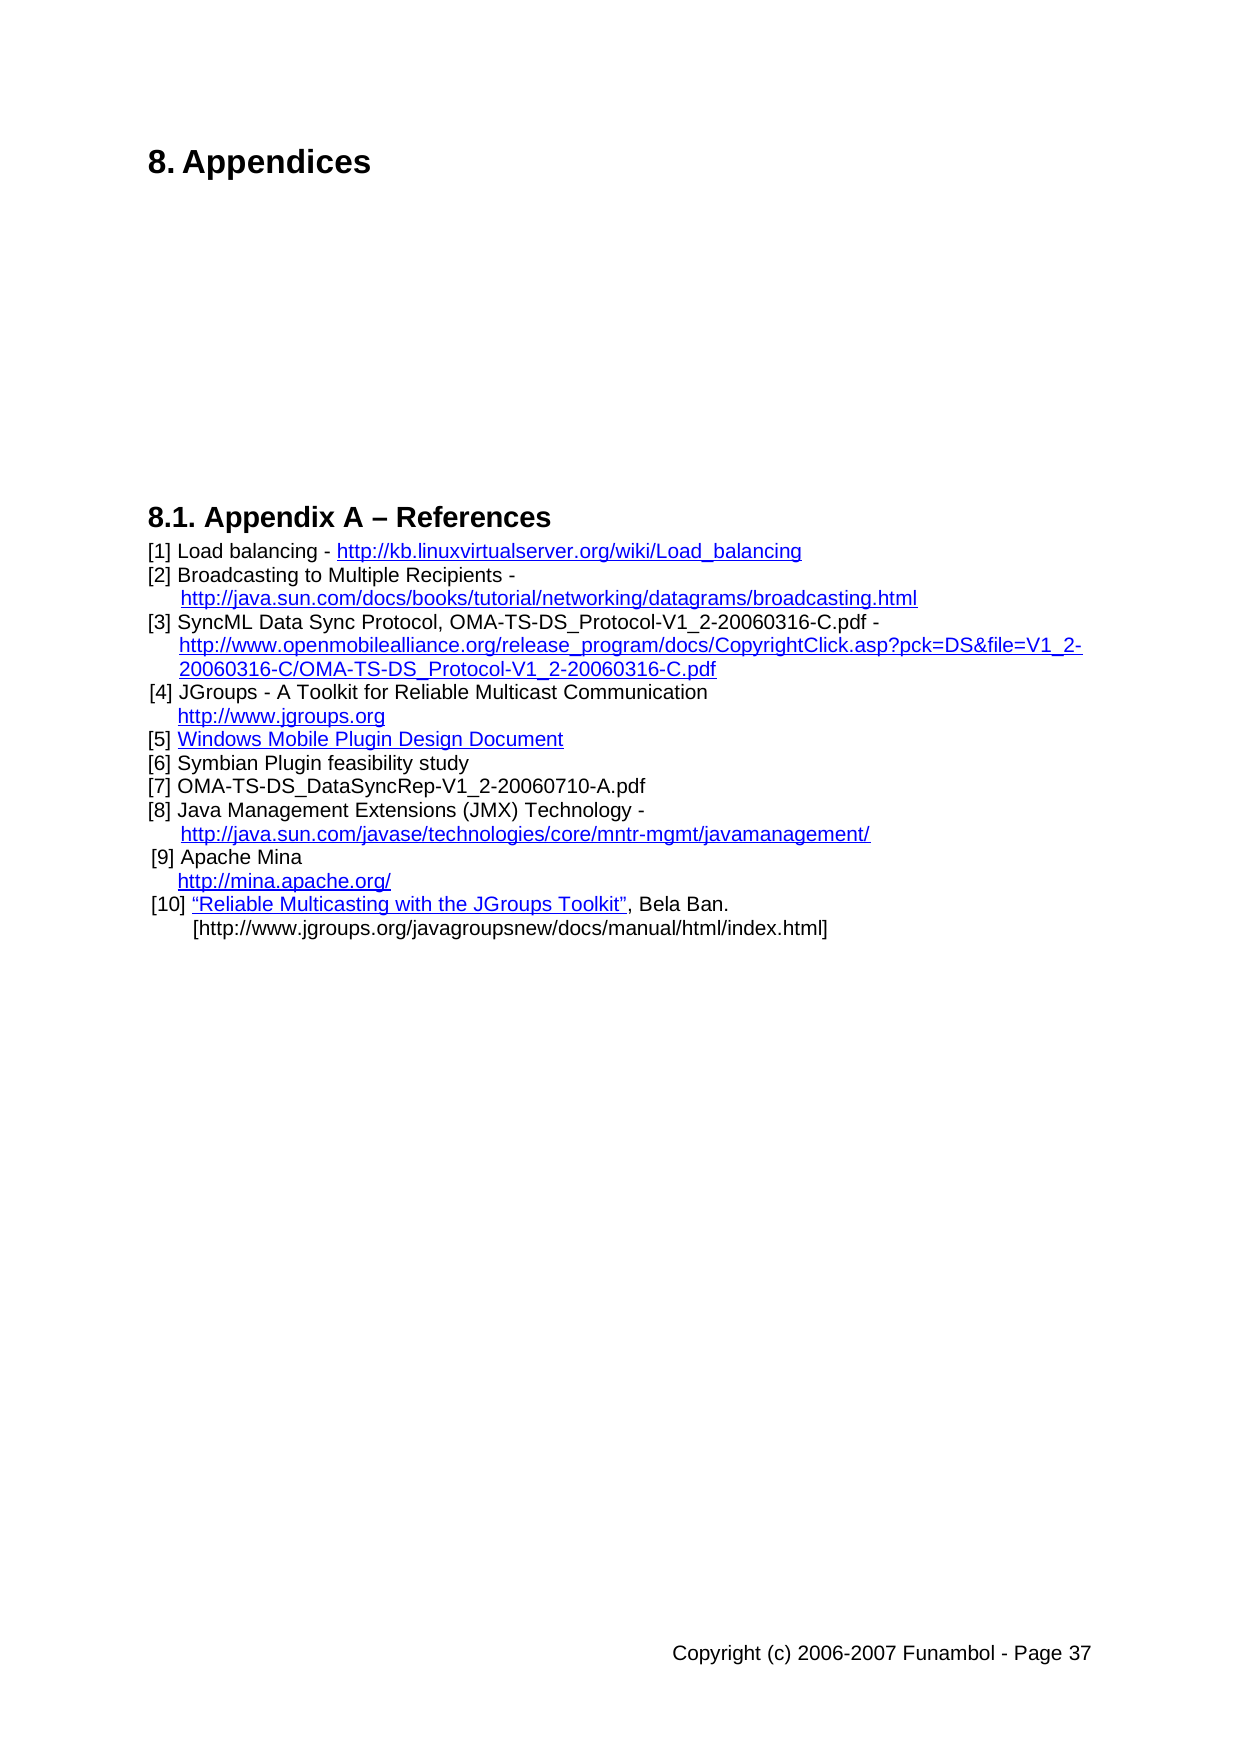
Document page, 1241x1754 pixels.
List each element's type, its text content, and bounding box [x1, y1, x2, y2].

text http://java.sun.com/javase/technologies/core/mntr-mgmt/javamanagement/ [180, 822, 1093, 846]
text [4] JGroups - A Toolkit for Reliable Multicast Communication http://www.jgroups.org [149, 681, 1093, 728]
text http://java.sun.com/docs/books/tutorial/networking/datagrams/broadcasting.html [180, 587, 1093, 610]
text [8] Java Management Extensions (JMX) Technology - [148, 798, 1093, 822]
text http://www.openmobilealliance.org/release_program/docs/CopyrightClick.asp?pck=DS&file=V1_2-20060316-C/OMA-TS-DS_Protocol-V1_2-20060316-C.pdf [179, 634, 1093, 681]
text [1] Load balancing - http://kb.linuxvirtualserver.org/wiki/Load_balancing [148, 539, 1093, 563]
subtitle Appendices [148, 143, 1093, 180]
text [2] Broadcasting to Multiple Recipients - [148, 563, 1093, 587]
subtitle Appendix A – References [148, 501, 1093, 533]
text [7] OMA-TS-DS_DataSyncRep-V1_2-20060710-A.pdf [148, 775, 1093, 798]
text [10] “Reliable Multicasting with the JGroups Toolkit”, Bela Ban. [151, 893, 1093, 916]
text [6] Symbian Plugin feasibility study [148, 751, 1093, 775]
text [3] SyncML Data Sync Protocol, OMA-TS-DS_Protocol-V1_2-20060316-C.pdf - [148, 610, 1093, 634]
text [5] Windows Mobile Plugin Design Document [148, 728, 1093, 751]
text [9] Apache Mina http://mina.apache.org/ [151, 846, 1093, 893]
text [http://www.jgroups.org/javagroupsnew/docs/manual/html/index.html] [151, 916, 1093, 940]
